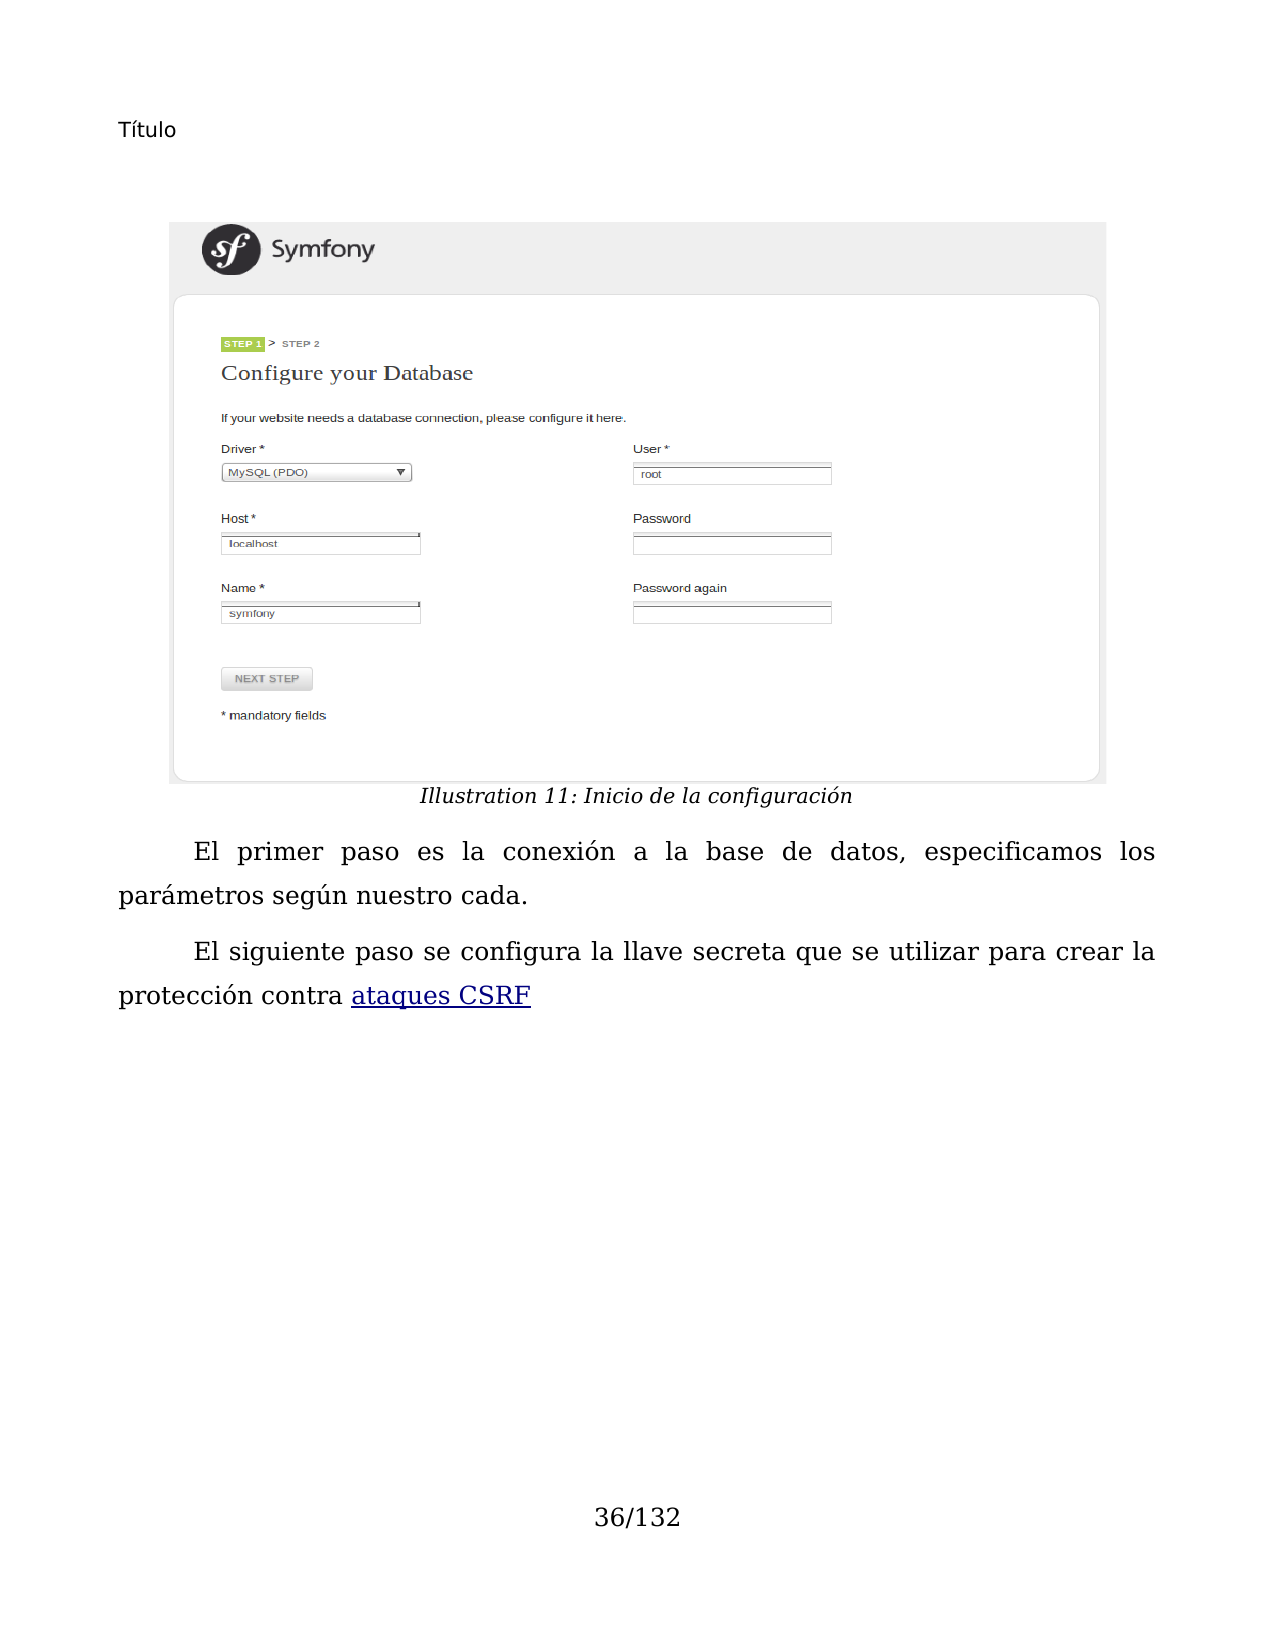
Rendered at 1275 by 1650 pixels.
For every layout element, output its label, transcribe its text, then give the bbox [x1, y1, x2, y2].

picture [169, 222, 1107, 784]
text El siguiente paso se configura la llave secreta que se utilizar para crear la protección contra ataques CSRF [118, 937, 1157, 1010]
text Illustration 11: Inicio de la configuración [169, 784, 1106, 808]
text El primer paso es la conexión a la base de datos, especificamos los parámetros según nuestro cada. [118, 837, 1157, 910]
